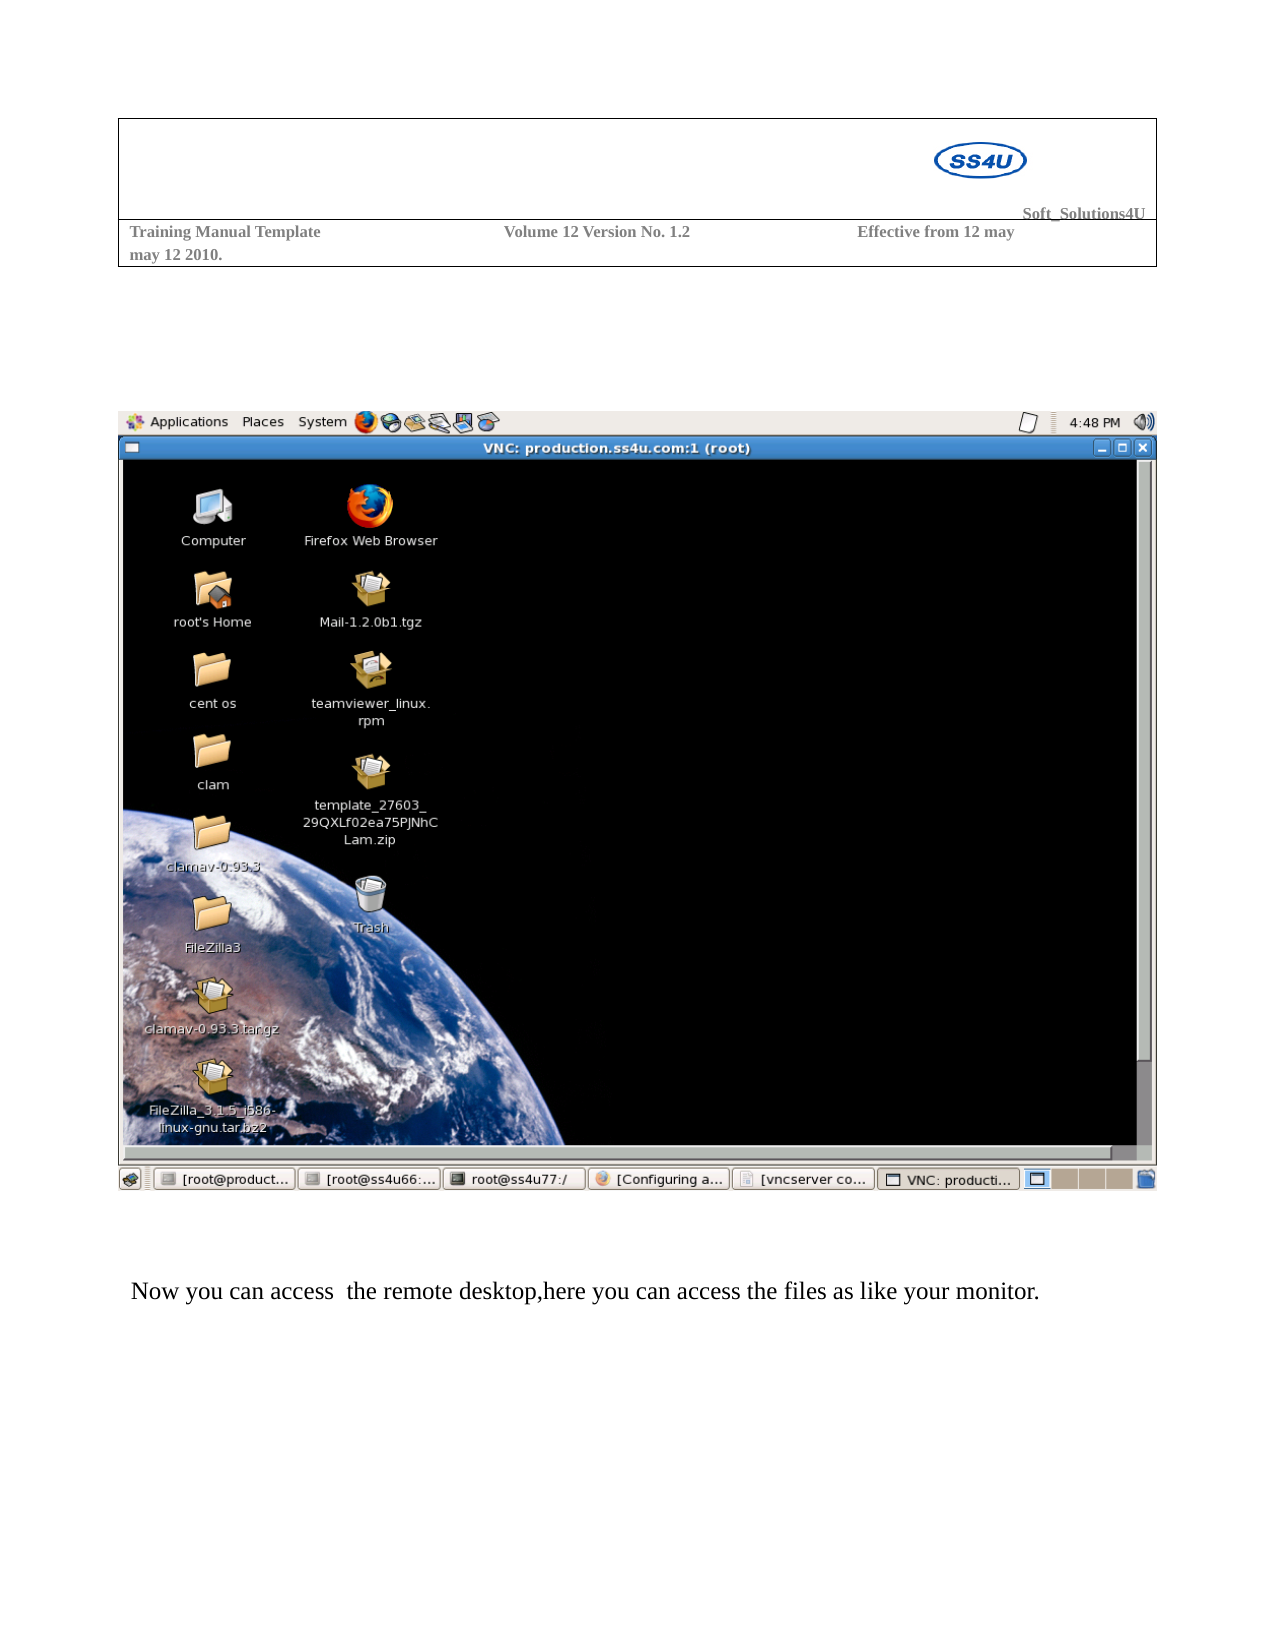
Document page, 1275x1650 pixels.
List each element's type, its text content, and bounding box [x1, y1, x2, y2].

picture [925, 140, 1117, 179]
text Now you can access the remote desktop,here you can access the files as like your monitor. [118, 1276, 1157, 1305]
picture [118, 411, 1157, 1191]
table_cell Training Manual Template Volume 12 Version No. 1.2 Effective from 12 may may 12 2010. [119, 220, 1156, 266]
table_header Soft_Solutions4U Quality System Procedure [119, 119, 1156, 218]
